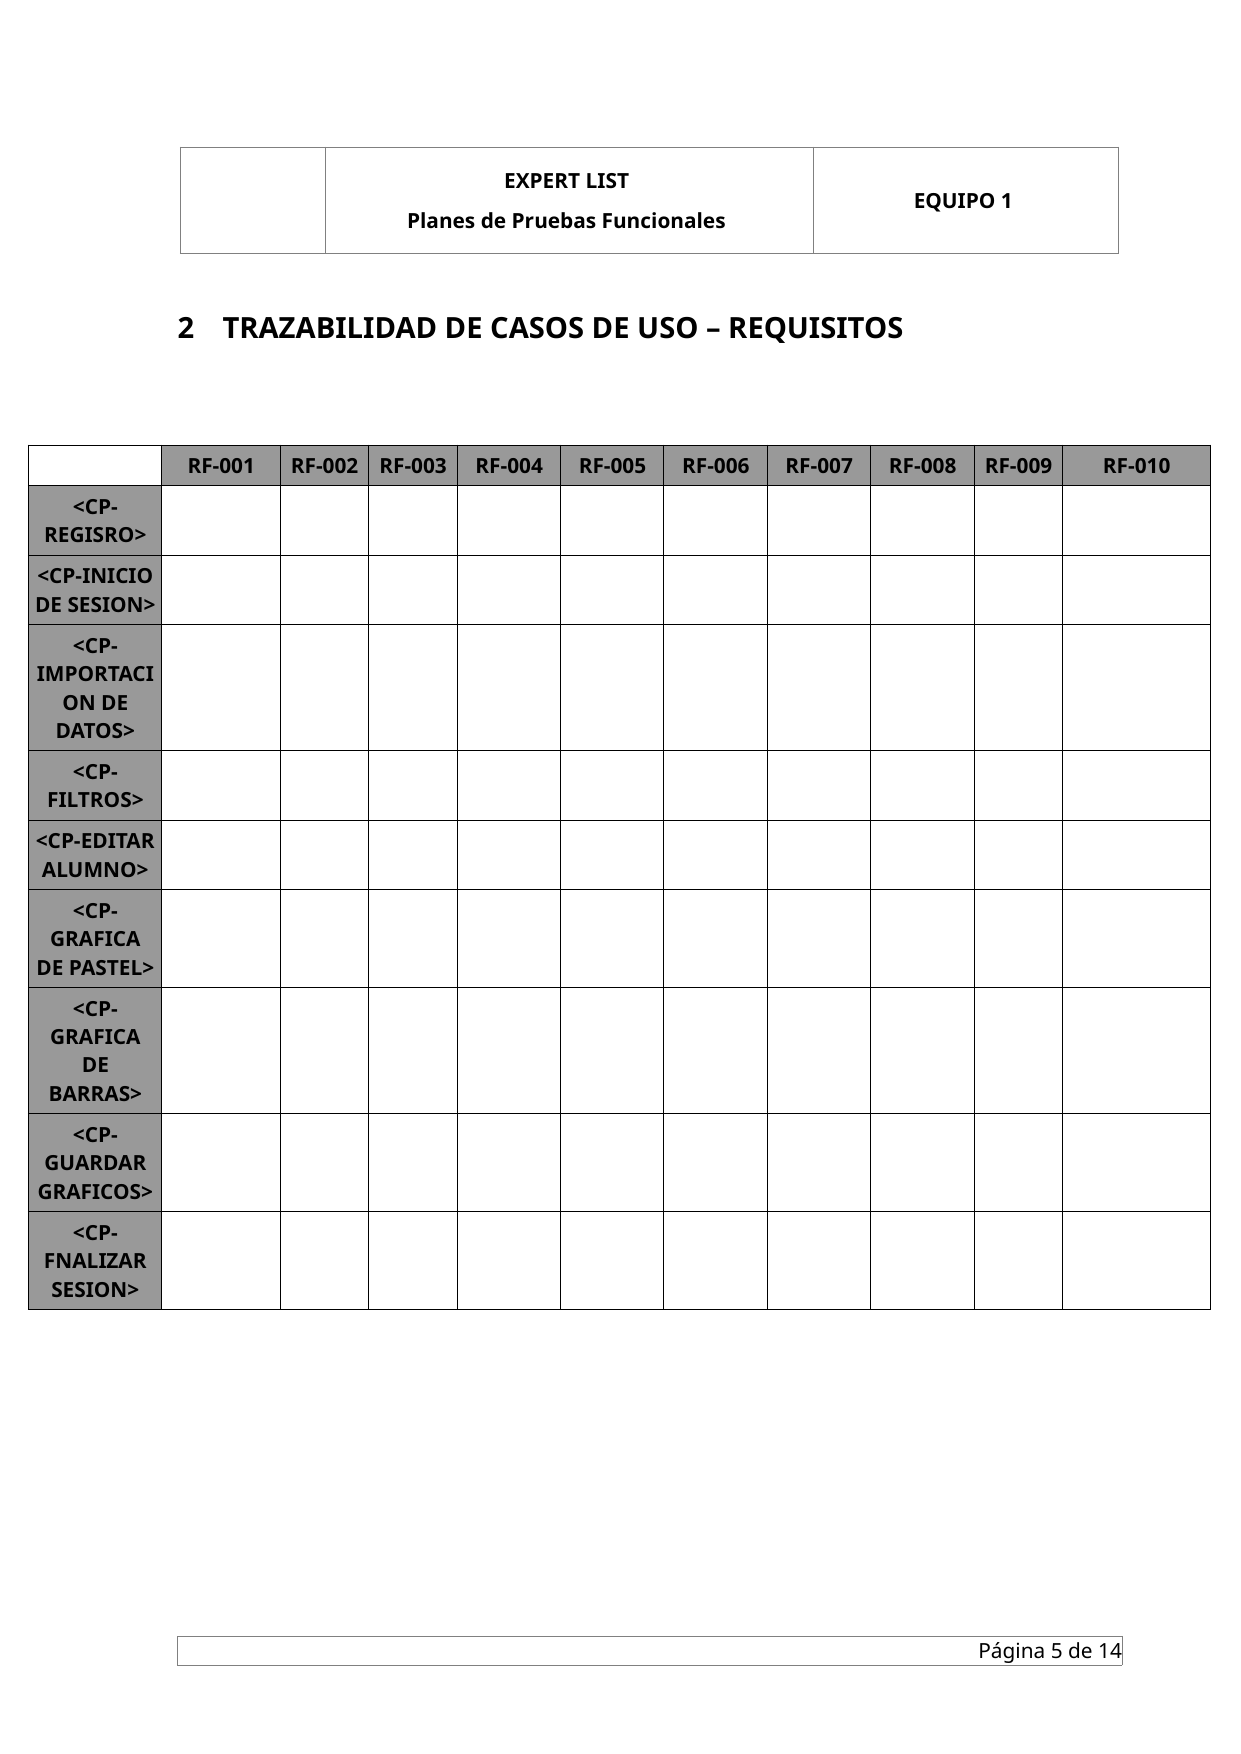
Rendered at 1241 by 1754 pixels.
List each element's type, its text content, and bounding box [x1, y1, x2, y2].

table_cell [768, 890, 870, 987]
table_cell <CP-GUARDAR GRAFICOS> [29, 1114, 161, 1211]
table_cell [871, 486, 974, 555]
table_cell [561, 751, 663, 820]
table_cell [768, 486, 870, 555]
table_cell [1063, 1114, 1210, 1211]
table_header RF-001 [162, 446, 280, 485]
table_cell [1063, 751, 1210, 820]
table_cell <CP-GRAFICA DE PASTEL> [29, 890, 161, 987]
table_cell [1063, 556, 1210, 624]
table_cell [664, 988, 767, 1113]
table_cell [768, 821, 870, 889]
table_header RF-002 [281, 446, 368, 485]
table_cell <CP-FILTROS> [29, 751, 161, 820]
table_cell [162, 1114, 280, 1211]
table_cell [664, 821, 767, 889]
table_header RF-010 [1063, 446, 1210, 485]
table_cell [458, 1114, 560, 1211]
table_cell [162, 556, 280, 624]
table_cell [369, 1114, 457, 1211]
table_cell [768, 625, 870, 750]
table_cell [281, 556, 368, 624]
table_cell [1063, 988, 1210, 1113]
table_cell [369, 1212, 457, 1309]
table_cell [162, 751, 280, 820]
table_cell [664, 556, 767, 624]
table_cell [162, 821, 280, 889]
table_cell [768, 751, 870, 820]
table_cell [458, 821, 560, 889]
table_cell [871, 1212, 974, 1309]
table_cell [369, 751, 457, 820]
table_header RF-005 [561, 446, 663, 485]
table_cell [458, 625, 560, 750]
table_cell [458, 988, 560, 1113]
table_cell [281, 1114, 368, 1211]
table_header [29, 446, 161, 485]
table_cell [561, 1212, 663, 1309]
table_cell [369, 988, 457, 1113]
table_cell [975, 890, 1062, 987]
table_cell [664, 890, 767, 987]
table_header RF-006 [664, 446, 767, 485]
table_cell [664, 751, 767, 820]
table_header RF-007 [768, 446, 870, 485]
table_cell [975, 751, 1062, 820]
table_cell [768, 988, 870, 1113]
table_header RF-009 [975, 446, 1062, 485]
table_cell [1063, 486, 1210, 555]
table_cell <CP-IMPORTACION DE DATOS> [29, 625, 161, 750]
table_cell [281, 751, 368, 820]
table_cell [1063, 890, 1210, 987]
table_cell [975, 821, 1062, 889]
table_cell <CP-INICIO DE SESION> [29, 556, 161, 624]
table_cell [281, 625, 368, 750]
table_cell [561, 556, 663, 624]
table_header RF-008 [871, 446, 974, 485]
table_cell [871, 1114, 974, 1211]
table_cell <CP-GRAFICA DE BARRAS> [29, 988, 161, 1113]
table_cell [281, 486, 368, 555]
table_header RF-004 [458, 446, 560, 485]
table_cell [369, 486, 457, 555]
table_cell [561, 625, 663, 750]
table_cell [768, 1114, 870, 1211]
table_cell [458, 486, 560, 555]
table_cell [369, 556, 457, 624]
table_cell [162, 486, 280, 555]
table_cell [768, 1212, 870, 1309]
table_cell [281, 1212, 368, 1309]
table_cell [871, 556, 974, 624]
table_cell [369, 625, 457, 750]
table_cell [1063, 1212, 1210, 1309]
table_cell [162, 625, 280, 750]
table_cell [871, 751, 974, 820]
table_cell [975, 988, 1062, 1113]
table_cell [871, 890, 974, 987]
table_cell [369, 890, 457, 987]
table_cell [458, 751, 560, 820]
table_cell [281, 988, 368, 1113]
table_cell [975, 556, 1062, 624]
table_cell [458, 1212, 560, 1309]
table_cell [162, 890, 280, 987]
table_cell [975, 1212, 1062, 1309]
table_cell <CP-REGISRO> [29, 486, 161, 555]
table_cell [369, 821, 457, 889]
table_cell <CP-FNALIZAR SESION> [29, 1212, 161, 1309]
table_cell [871, 988, 974, 1113]
table_cell [561, 890, 663, 987]
table_cell [281, 821, 368, 889]
table_cell [975, 625, 1062, 750]
table_cell [162, 1212, 280, 1309]
table_cell [871, 821, 974, 889]
table_cell [975, 486, 1062, 555]
table_cell [281, 890, 368, 987]
table_cell [975, 1114, 1062, 1211]
table_cell [458, 890, 560, 987]
table_cell [561, 1114, 663, 1211]
table_cell [664, 1114, 767, 1211]
subtitle TRAZABILIDAD DE CASOS DE USO – REQUISITOS [177, 307, 1122, 347]
table_cell [664, 1212, 767, 1309]
table_cell [458, 556, 560, 624]
table_cell [162, 988, 280, 1113]
table_cell [871, 625, 974, 750]
table_cell [561, 821, 663, 889]
table_cell [561, 486, 663, 555]
table_cell [664, 486, 767, 555]
table_cell [1063, 821, 1210, 889]
table_cell <CP-EDITAR ALUMNO> [29, 821, 161, 889]
table_header RF-003 [369, 446, 457, 485]
table_cell [768, 556, 870, 624]
table_cell [664, 625, 767, 750]
table_cell [561, 988, 663, 1113]
table_cell [1063, 625, 1210, 750]
